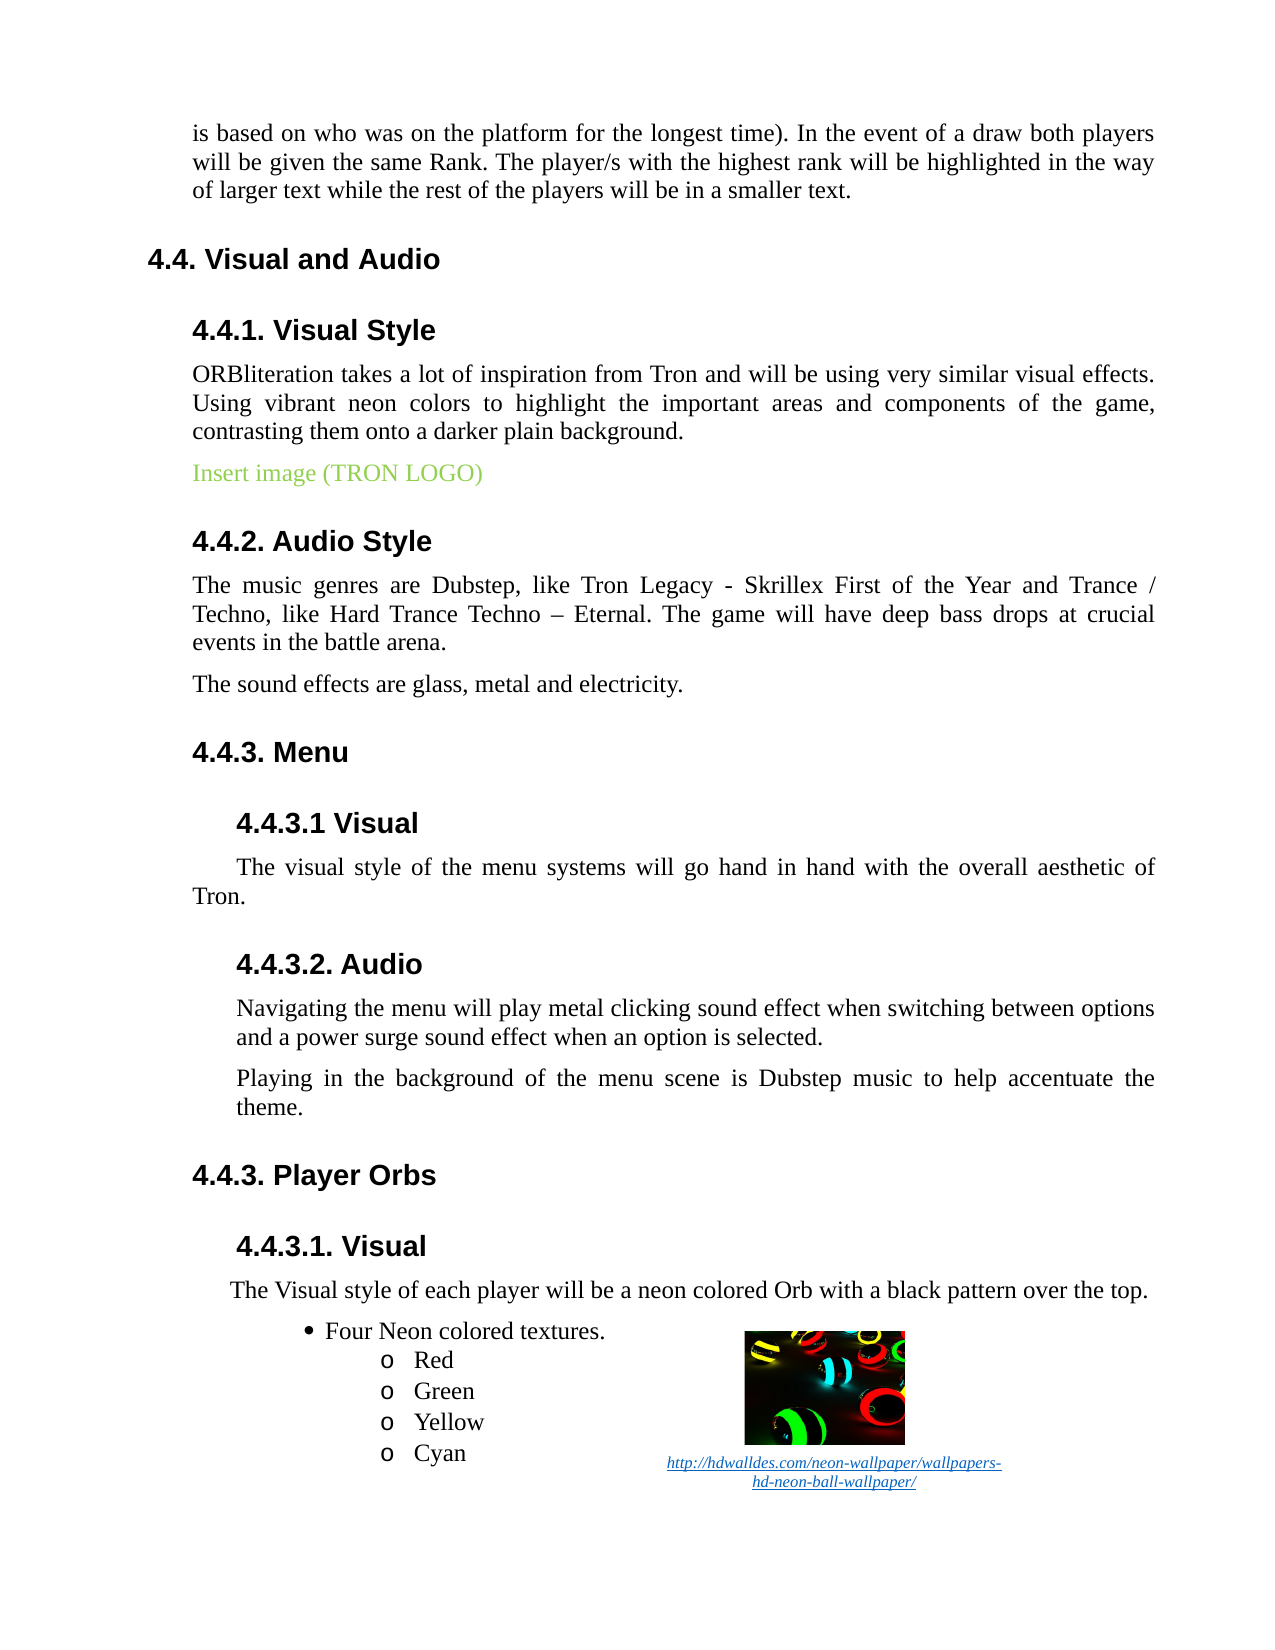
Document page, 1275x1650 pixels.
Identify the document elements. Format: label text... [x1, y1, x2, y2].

text Playing in the background of the menu scene is Dubstep music to help accentuate the theme. [236, 1063, 1157, 1121]
subtitle 4.4.3. Menu [148, 735, 1157, 768]
list Green [379, 1376, 744, 1407]
subtitle 4.4.3.1 Visual [148, 806, 1157, 839]
text is based on who was on the platform for the longest time). In the event of a draw both players will be given the same Rank. The player/s with the highest rank will be highlighted in the way of larger text while the rest of the players will be in a smaller text. [192, 118, 1157, 204]
list Cyan [379, 1438, 1157, 1468]
text Insert image (TRON LOGO) [192, 458, 1157, 486]
list [905, 1345, 1157, 1376]
list Four Neon colored textures. [304, 1316, 1157, 1345]
text The visual style of the menu systems will go hand in hand with the overall aesthetic of Tron. [192, 852, 1157, 909]
text The music genres are Dubstep, like Tron Legacy - Skrillex First of the Year and Trance / Techno, like Hard Trance Techno – Eternal. The game will have deep bass drops at crucial events in the battle arena. [192, 570, 1157, 656]
list Yellow [379, 1407, 744, 1438]
subtitle 4.4. Visual and Audio [118, 242, 1157, 275]
list [905, 1407, 1157, 1438]
subtitle 4.4.3.1. Visual [177, 1229, 1157, 1263]
subtitle 4.4.3. Player Orbs [177, 1158, 1157, 1192]
subtitle 4.4.1. Visual Style [192, 313, 1157, 346]
text The Visual style of each player will be a neon colored Orb with a black pattern over the top. [229, 1275, 1157, 1304]
subtitle 4.4.3.2. Audio [148, 947, 1157, 981]
list http://hdwalldes.com/neon-wallpaper/wallpapers-hd-neon-ball-wallpaper/ [656, 1453, 1014, 1491]
text The sound effects are glass, metal and electricity. [192, 669, 1157, 697]
text Navigating the menu will play metal clicking sound effect when switching between options and a power surge sound effect when an option is selected. [236, 993, 1157, 1051]
text ORBliteration takes a lot of inspiration from Tron and will be using very similar visual effects. Using vibrant neon colors to highlight the important areas and components of the game, contrasting them onto a darker plain background. [192, 359, 1157, 445]
list Red [379, 1345, 744, 1376]
subtitle 4.4.2. Audio Style [192, 524, 1157, 557]
list [905, 1376, 1157, 1407]
